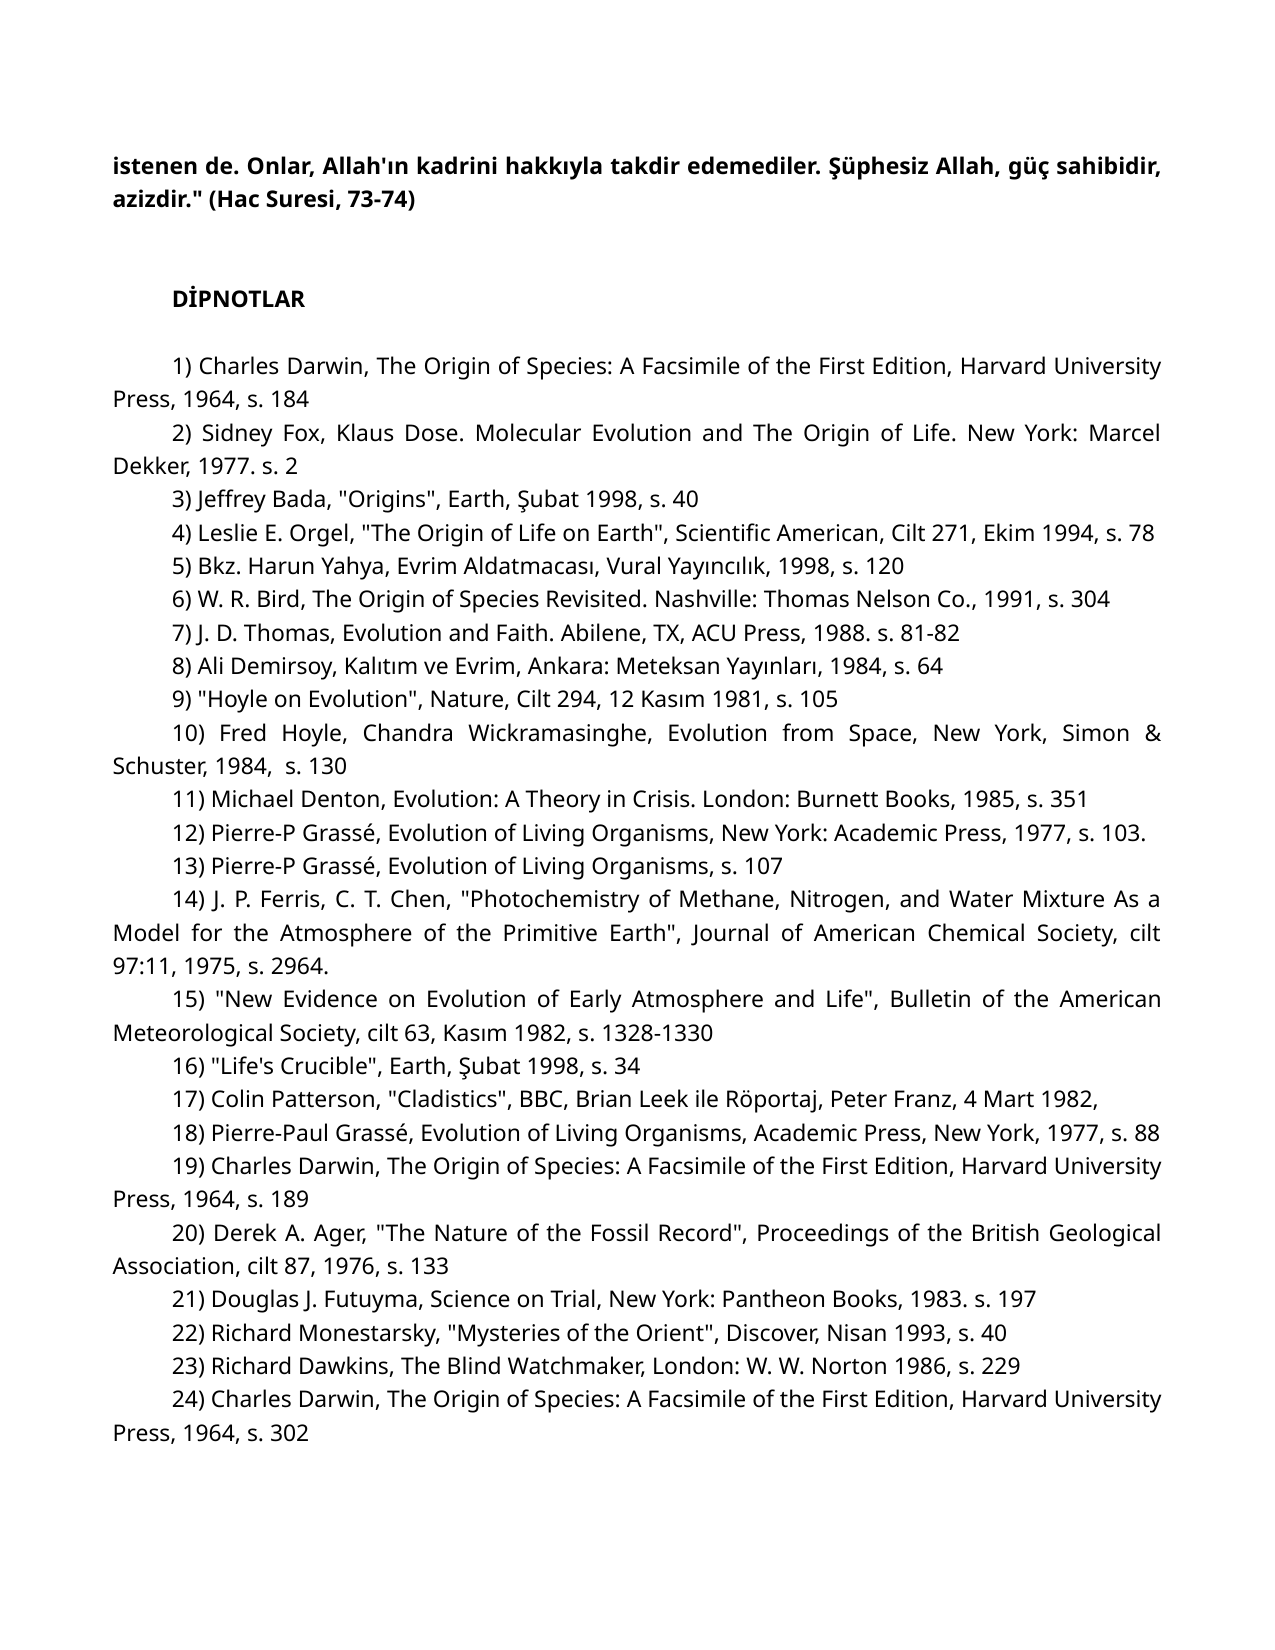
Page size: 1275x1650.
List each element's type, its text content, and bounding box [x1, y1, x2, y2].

text 18) Pierre-Paul Grassé, Evolution of Living Organisms, Academic Press, New York, 1977, s. 88 [112, 1114, 1162, 1148]
text 6) W. R. Bird, The Origin of Species Revisited. Nashville: Thomas Nelson Co., 1991, s. 304 [112, 581, 1162, 614]
text 16) "Life's Crucible", Earth, Şubat 1998, s. 34 [112, 1048, 1162, 1081]
subtitle DİPNOTLAR [112, 281, 1162, 314]
text 22) Richard Monestarsky, "Mysteries of the Orient", Discover, Nisan 1993, s. 40 [112, 1314, 1162, 1348]
text 11) Michael Denton, Evolution: A Theory in Crisis. London: Burnett Books, 1985, s. 351 [112, 781, 1162, 814]
text 21) Douglas J. Futuyma, Science on Trial, New York: Pantheon Books, 1983. s. 197 [112, 1281, 1162, 1314]
text 3) Jeffrey Bada, "Origins", Earth, Şubat 1998, s. 40 [112, 481, 1162, 514]
text 12) Pierre-P Grassé, Evolution of Living Organisms, New York: Academic Press, 1977, s. 103. [112, 814, 1162, 848]
text 2) Sidney Fox, Klaus Dose. Molecular Evolution and The Origin of Life. New York: Marcel Dekker, 1977. s. 2 [112, 414, 1162, 481]
text 4) Leslie E. Orgel, "The Origin of Life on Earth", Scientific American, Cilt 271, Ekim 1994, s. 78 [112, 514, 1162, 548]
text 19) Charles Darwin, The Origin of Species: A Facsimile of the First Edition, Harvard University Press, 1964, s. 189 [112, 1148, 1162, 1214]
text 13) Pierre-P Grassé, Evolution of Living Organisms, s. 107 [112, 848, 1162, 881]
text 14) J. P. Ferris, C. T. Chen, "Photochemistry of Methane, Nitrogen, and Water Mixture As a Model for the Atmosphere of the Primitive Earth", Journal of American Chemical Society, cilt 97:11, 1975, s. 2964. [112, 881, 1162, 981]
text 15) "New Evidence on Evolution of Early Atmosphere and Life", Bulletin of the American Meteorological Society, cilt 63, Kasım 1982, s. 1328-1330 [112, 981, 1162, 1048]
text 24) Charles Darwin, The Origin of Species: A Facsimile of the First Edition, Harvard University Press, 1964, s. 302 [112, 1381, 1162, 1448]
text 20) Derek A. Ager, "The Nature of the Fossil Record", Proceedings of the British Geological Association, cilt 87, 1976, s. 133 [112, 1214, 1162, 1281]
text 23) Richard Dawkins, The Blind Watchmaker, London: W. W. Norton 1986, s. 229 [112, 1348, 1162, 1381]
text 17) Colin Patterson, "Cladistics", BBC, Brian Leek ile Röportaj, Peter Franz, 4 Mart 1982, [112, 1081, 1162, 1114]
text 7) J. D. Thomas, Evolution and Faith. Abilene, TX, ACU Press, 1988. s. 81-82 [112, 614, 1162, 648]
text 1) Charles Darwin, The Origin of Species: A Facsimile of the First Edition, Harvard University Press, 1964, s. 184 [112, 348, 1162, 414]
text 8) Ali Demirsoy, Kalıtım ve Evrim, Ankara: Meteksan Yayınları, 1984, s. 64 [112, 648, 1162, 681]
text istenen de. Onlar, Allah'ın kadrini hakkıyla takdir edemediler. Şüphesiz Allah, güç sahibidir, azizdir." (Hac Suresi, 73-74) [112, 148, 1162, 214]
text 10) Fred Hoyle, Chandra Wickramasinghe, Evolution from Space, New York, Simon & Schuster, 1984, s. 130 [112, 714, 1162, 781]
text 9) "Hoyle on Evolution", Nature, Cilt 294, 12 Kasım 1981, s. 105 [112, 681, 1162, 714]
text 5) Bkz. Harun Yahya, Evrim Aldatmacası, Vural Yayıncılık, 1998, s. 120 [112, 548, 1162, 581]
